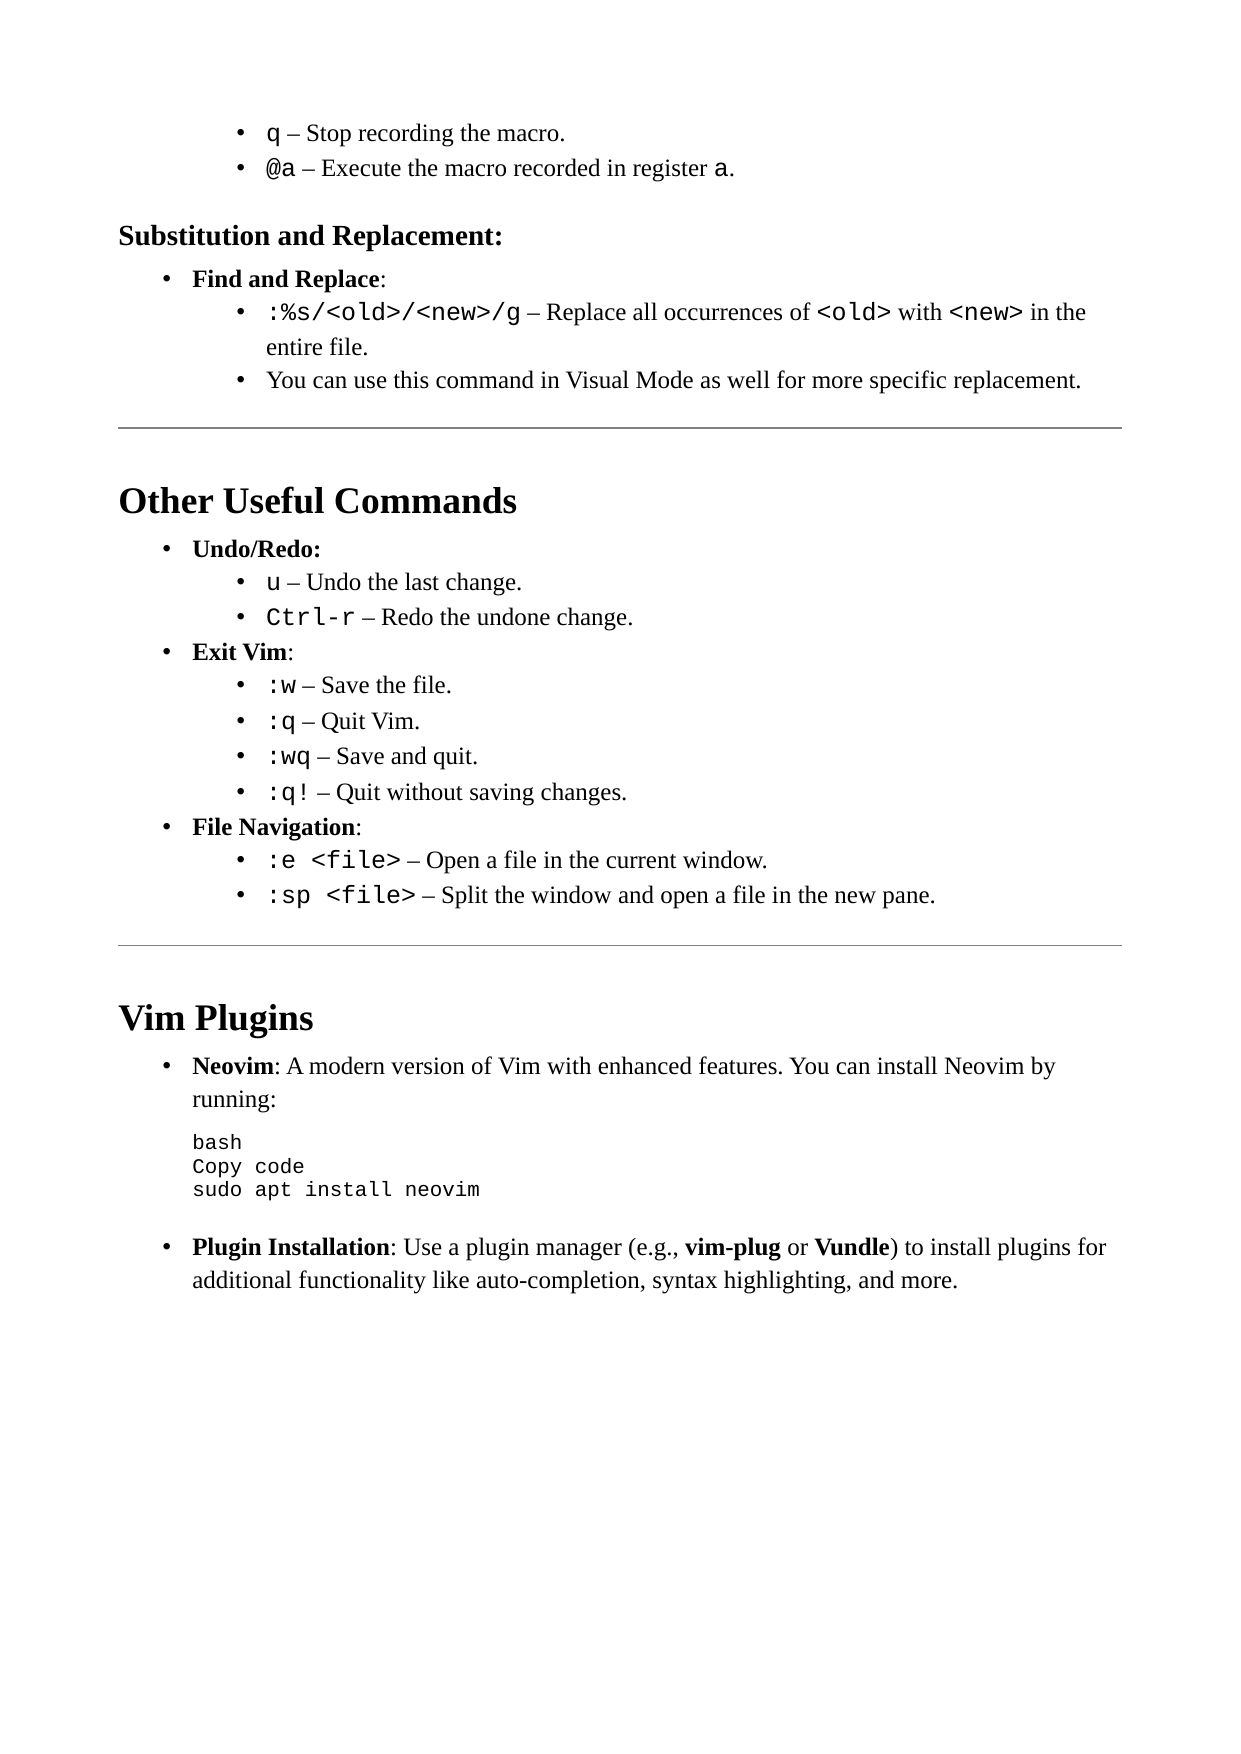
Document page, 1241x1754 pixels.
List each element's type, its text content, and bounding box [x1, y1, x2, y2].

list :w – Save the file. [236, 671, 1122, 701]
list :sp <file> – Split the window and open a file in the new pane. [236, 881, 1122, 911]
list :e <file> – Open a file in the current window. [236, 845, 1122, 876]
list :wq – Save and quit. [236, 741, 1122, 772]
list :%s/<old>/<new>/g – Replace all occurrences of <old> with <new> in the entire file. [236, 297, 1122, 361]
subtitle Substitution and Replacement: [118, 218, 1122, 252]
list @a – Execute the macro recorded in register a. [236, 153, 1122, 184]
list Exit Vim: [162, 637, 1122, 666]
list q – Stop recording the macro. [236, 118, 1122, 149]
list Find and Replace: [162, 264, 1122, 293]
list bash [162, 1132, 1122, 1156]
list Ctrl-r – Redo the undone change. [236, 602, 1122, 633]
list u – Undo the last change. [236, 567, 1122, 597]
list File Navigation: [162, 812, 1122, 841]
list Undo/Redo: [162, 534, 1122, 562]
list You can use this command in Visual Mode as well for more specific replacement. [236, 365, 1122, 394]
list Copy code [162, 1156, 1122, 1179]
list sudo apt install neovim [162, 1179, 1122, 1203]
list :q – Quit Vim. [236, 706, 1122, 737]
subtitle Other Useful Commands [118, 478, 1122, 521]
list Plugin Installation: Use a plugin manager (e.g., vim-plug or Vundle) to install plugins for additional functionality like auto-completion, syntax highlighting, and more. [162, 1232, 1122, 1294]
list :q! – Quit without saving changes. [236, 777, 1122, 808]
subtitle Vim Plugins [118, 996, 1122, 1039]
list Neovim: A modern version of Vim with enhanced features. You can install Neovim by running: [162, 1051, 1122, 1113]
